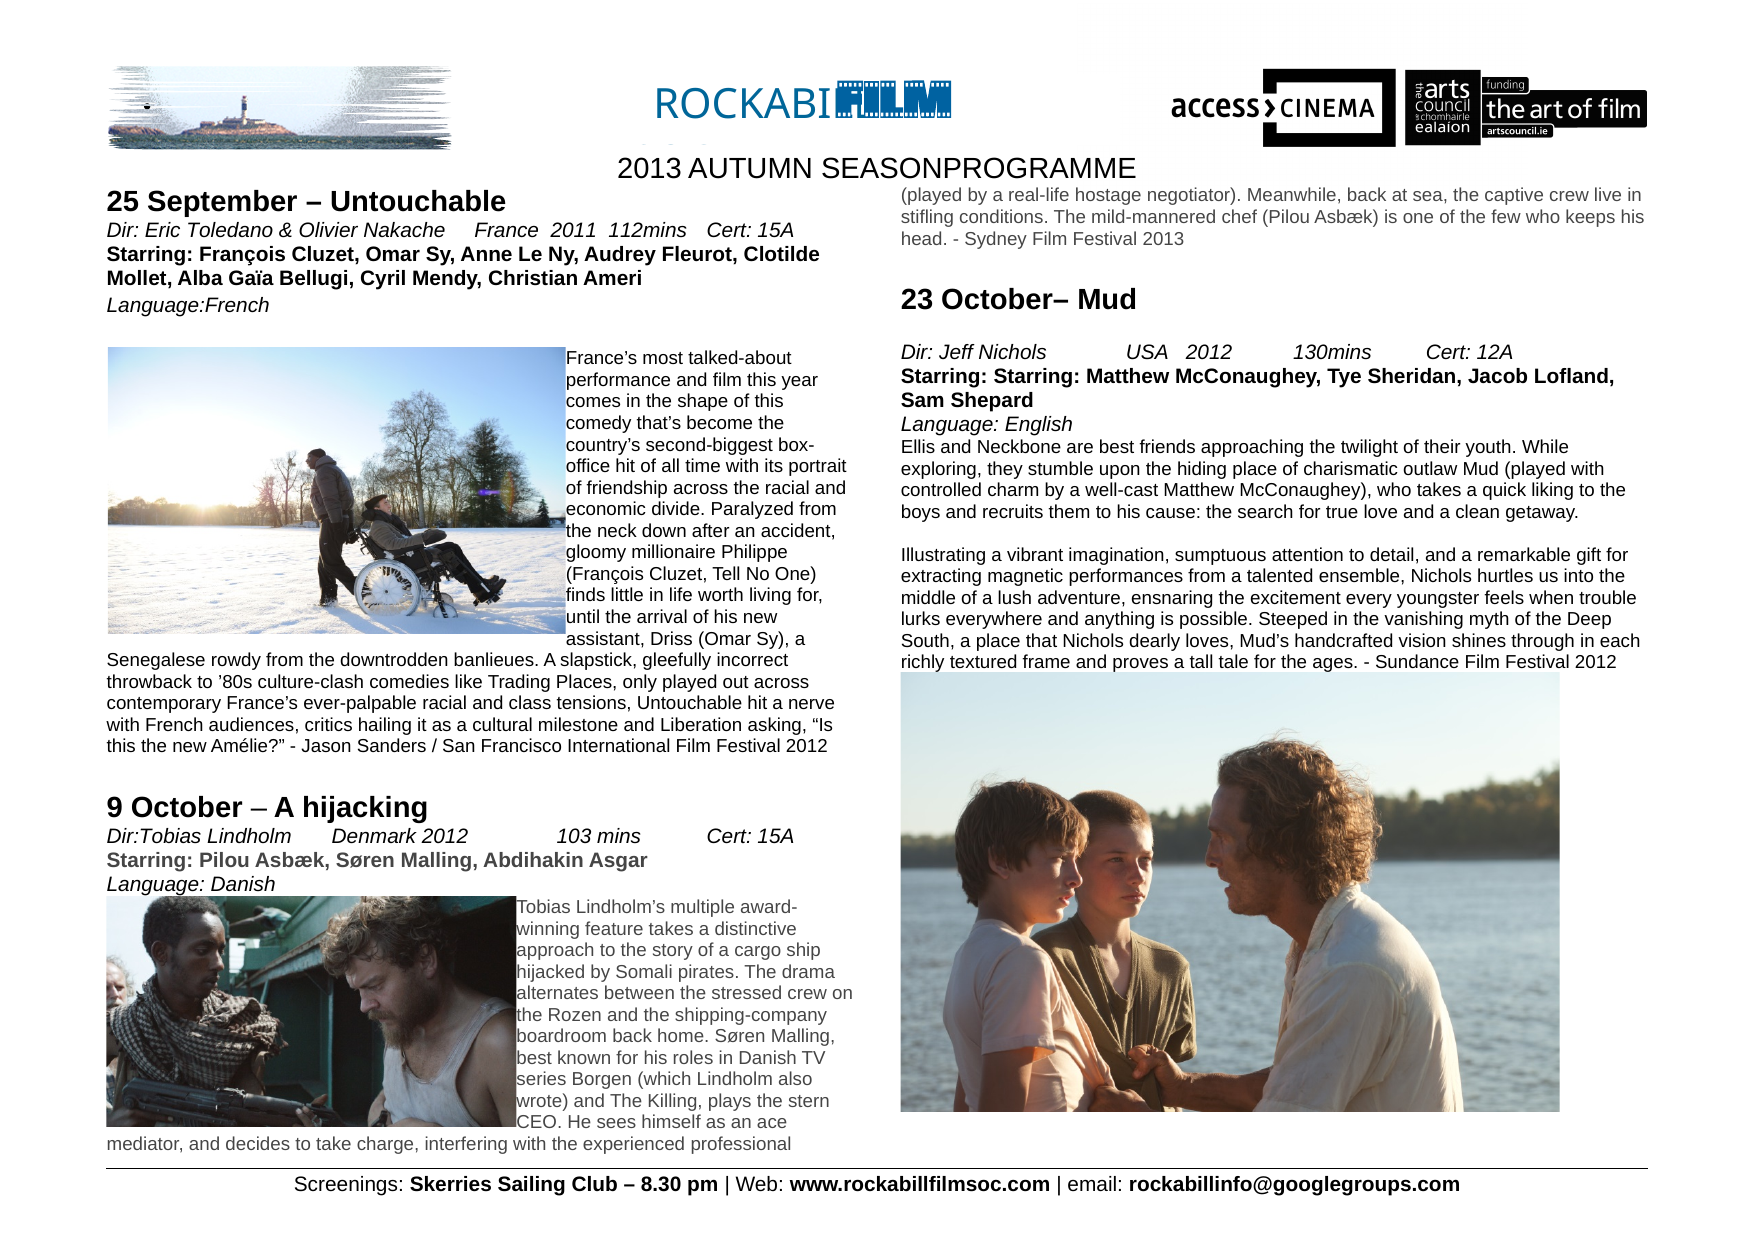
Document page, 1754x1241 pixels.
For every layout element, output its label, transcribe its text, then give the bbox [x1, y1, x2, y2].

text France’s most talked-about performance and film this year comes in the shape of this comedy that’s become the country’s second-biggest box-office hit of all time with its portrait of friendship across the racial and economic divide. Paralyzed from the neck down after an accident, gloomy millionaire Philippe (François Cluzet, Tell No One) finds little in life worth living for, until the arrival of his new assistant, Driss (Omar Sy), a Senegalese rowdy from the downtrodden banlieues. A slapstick, gleefully incorrect throwback to ’80s culture-clash comedies like Trading Places, only played out across contemporary France’s ever-palpable racial and class tensions, Untouchable hit a nerve with French audiences, critics hailing it as a cultural milestone and Liberation asking, “Is this the new Amélie?” - Jason Sanders / San Francisco International Film Festival 2012 [106, 347, 853, 757]
picture [107, 347, 566, 634]
picture [900, 672, 1560, 1112]
text Dir: Eric Toledano & Olivier Nakache France 2011 112mins Cert: 15A [106, 218, 853, 242]
text (played by a real-life hostage negotiator). Meanwhile, back at sea, the captive crew live in stifling conditions. The mild-mannered chef (Pilou Asbæk) is one of the few who keeps his head. - Sydney Film Festival 2013 [901, 184, 1648, 249]
text Ellis and Neckbone are best friends approaching the twilight of their youth. While exploring, they stumble upon the hiding place of charismatic outlaw Mud (played with controlled charm by a well-cast Matthew McConaughey), who takes a quick liking to the boys and recruits them to his cause: the search for true love and a clean getaway. [901, 436, 1648, 522]
picture [108, 66, 452, 150]
text Dir:Tobias Lindholm Denmark 2012 103 mins Cert: 15A [106, 824, 853, 848]
text Language: Danish [106, 872, 853, 896]
text Starring: Pilou Asbæk, Søren Malling, Abdihakin Asgar [106, 848, 853, 872]
text 25 September – Untouchable [106, 184, 853, 218]
text Dir: Jeff Nichols USA 2012 130mins Cert: 12A [901, 340, 1648, 364]
text Starring: François Cluzet, Omar Sy, Anne Le Ny, Audrey Fleurot, Clotilde Mollet, Alba Gaïa Bellugi, Cyril Mendy, Christian Ameri [106, 242, 853, 289]
text Language: English [901, 412, 1648, 436]
text Illustrating a vibrant imagination, sumptuous attention to detail, and a remarkable gift for extracting magnetic performances from a talented ensemble, Nichols hurtles us into the middle of a lush adventure, ensnaring the excitement every youngster feels when trouble lurks everywhere and anything is possible. Steeped in the vanishing myth of the Deep South, a place that Nichols dearly loves, Mud’s handcrafted vision shines through in each richly textured frame and proves a tall tale for the ages. - Sundance Film Festival 2012 [901, 543, 1648, 673]
picture [106, 896, 517, 1127]
text 9 October – A hijacking [106, 790, 853, 824]
text 23 October– Mud [901, 282, 1648, 316]
picture [1077, 3, 1654, 203]
text Tobias Lindholm’s multiple award-winning feature takes a distinctive approach to the story of a cargo ship hijacked by Somali pirates. The drama alternates between the stressed crew on the Rozen and the shipping-company boardroom back home. Søren Malling, best known for his roles in Danish TV series Borgen (which Lindholm also wrote) and The Killing, plays the stern CEO. He sees himself as an ace mediator, and decides to take charge, interfering with the experienced professional [106, 896, 853, 1154]
text Starring: Starring: Matthew McConaughey, Tye Sheridan, Jacob Lofland, Sam Shepard [901, 364, 1648, 412]
text Language:French [106, 289, 853, 318]
